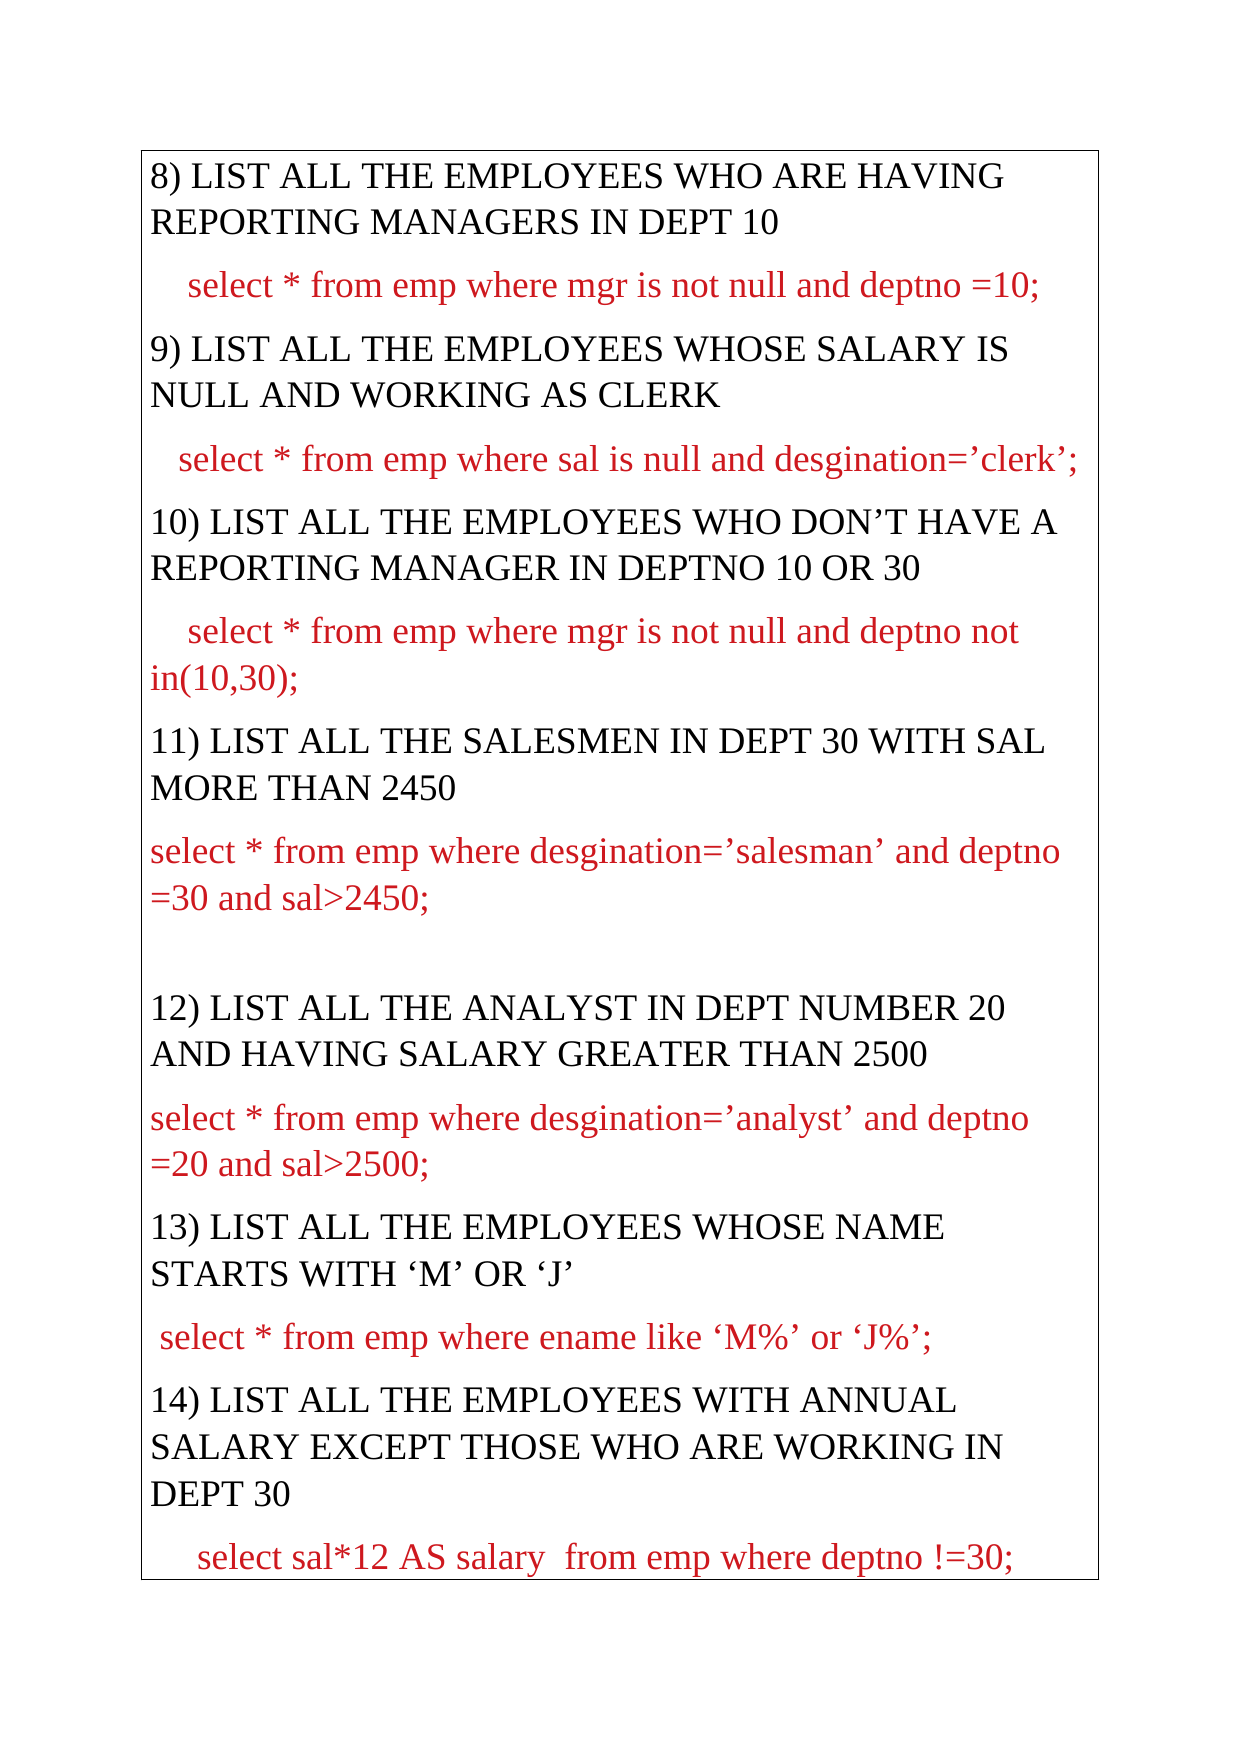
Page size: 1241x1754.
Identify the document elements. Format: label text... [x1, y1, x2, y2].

text select * from emp where ename like ‘M%’ or ‘J%’; [142, 1311, 1098, 1358]
text 13) LIST ALL THE EMPLOYEES WHOSE NAME STARTS WITH ‘M’ OR ‘J’ [142, 1202, 1098, 1294]
text 14) LIST ALL THE EMPLOYEES WITH ANNUAL SALARY EXCEPT THOSE WHO ARE WORKING IN DEPT 30 [142, 1375, 1098, 1514]
text 11) LIST ALL THE SALESMEN IN DEPT 30 WITH SAL MORE THAN 2450 [142, 716, 1098, 808]
text 12) LIST ALL THE ANALYST IN DEPT NUMBER 20 AND HAVING SALARY GREATER THAN 2500 [142, 982, 1098, 1075]
text select * from emp where sal is null and desgination=’clerk’; [142, 433, 1098, 479]
text select * from emp where mgr is not null and deptno =10; [142, 260, 1098, 306]
text select * from emp where mgr is not null and deptno not in(10,30); [142, 606, 1098, 699]
text select * from emp where desgination=’salesman’ and deptno =30 and sal>2450; [142, 825, 1098, 918]
text select * from emp where desgination=’analyst’ and deptno =20 and sal>2500; [142, 1092, 1098, 1185]
text select sal*12 AS salary from emp where deptno !=30; [142, 1531, 1098, 1579]
text 8) LIST ALL THE EMPLOYEES WHO ARE HAVING REPORTING MANAGERS IN DEPT 10 [142, 151, 1098, 243]
text 10) LIST ALL THE EMPLOYEES WHO DON’T HAVE A REPORTING MANAGER IN DEPTNO 10 OR 30 [142, 496, 1098, 589]
text 9) LIST ALL THE EMPLOYEES WHOSE SALARY IS NULL AND WORKING AS CLERK [142, 323, 1098, 416]
